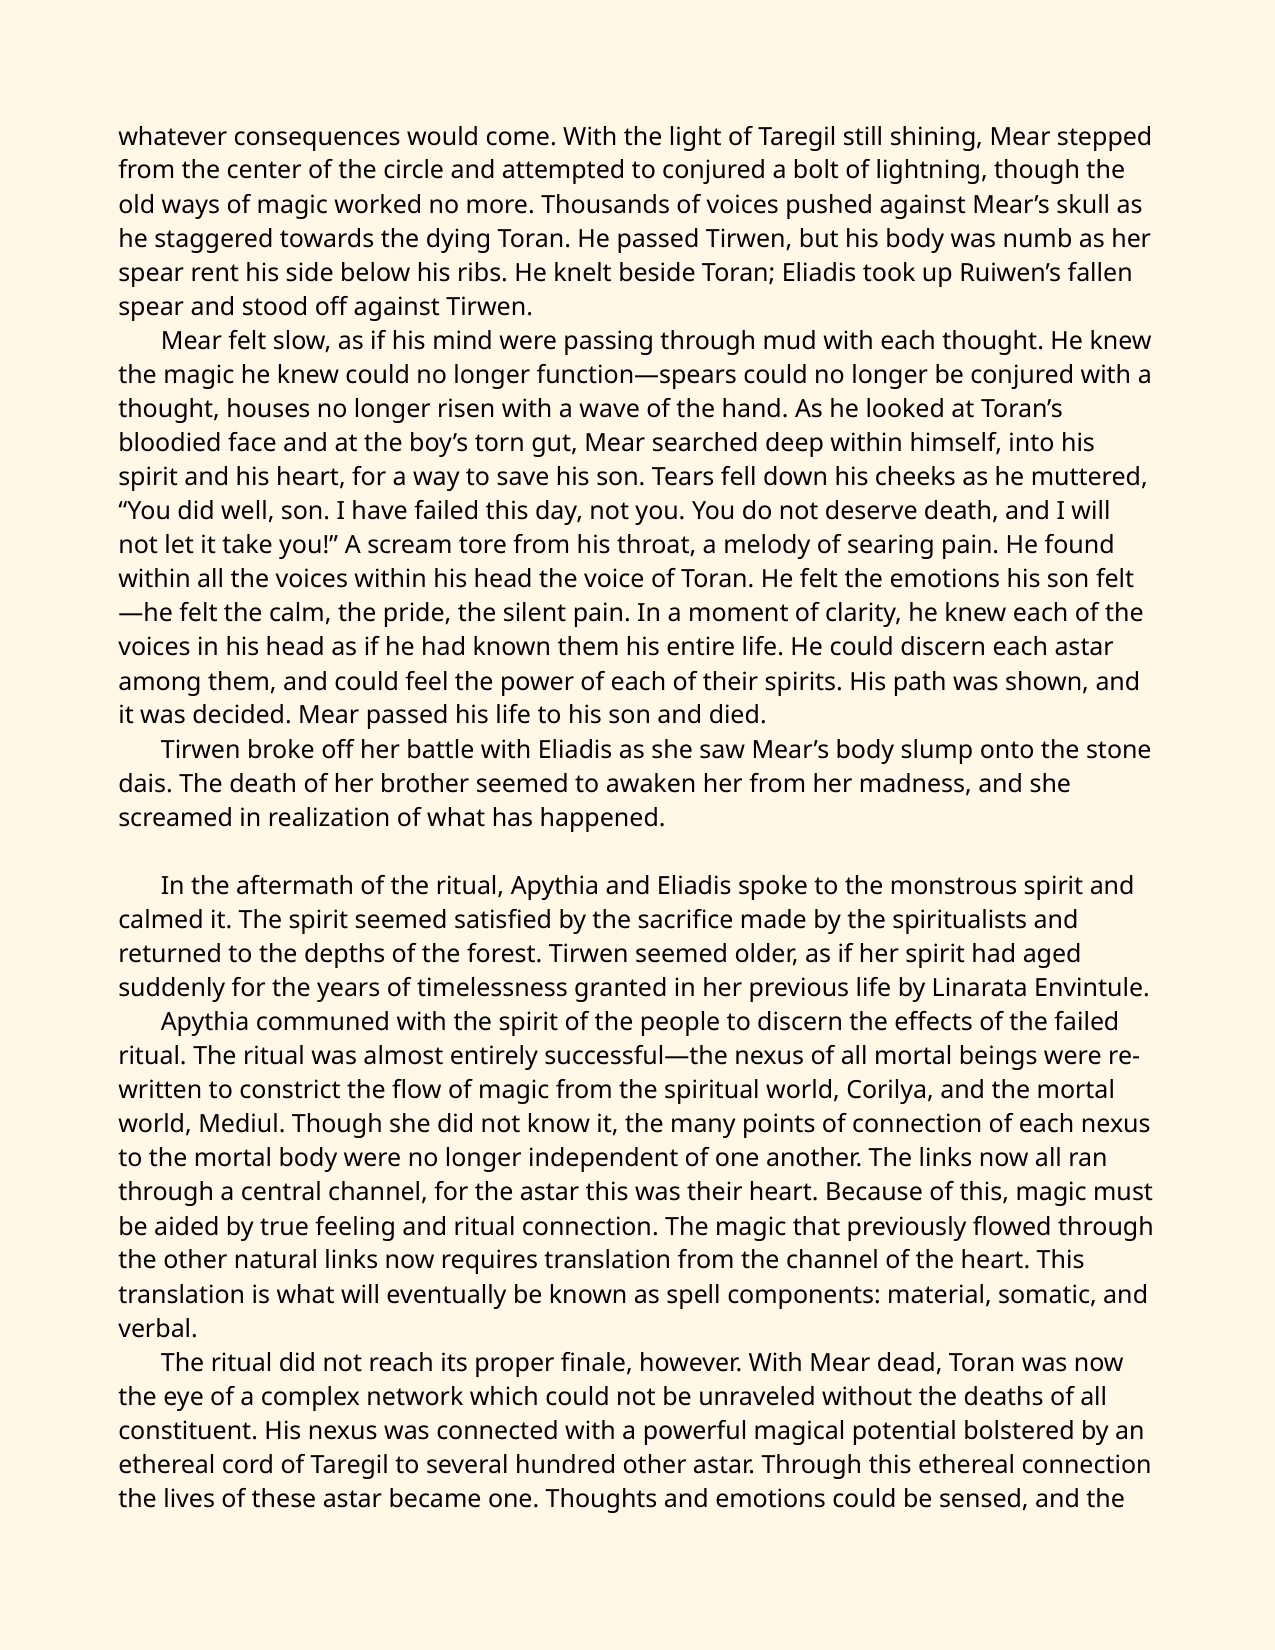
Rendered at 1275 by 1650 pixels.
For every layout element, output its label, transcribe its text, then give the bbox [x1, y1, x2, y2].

text whatever consequences would come. With the light of Taregil still shining, Mear stepped from the center of the circle and attempted to conjured a bolt of lightning, though the old ways of magic worked no more. Thousands of voices pushed against Mear’s skull as he staggered towards the dying Toran. He passed Tirwen, but his body was numb as her spear rent his side below his ribs. He knelt beside Toran; Eliadis took up Ruiwen’s fallen spear and stood off against Tirwen. [118, 118, 1157, 322]
text Apythia communed with the spirit of the people to discern the effects of the failed ritual. The ritual was almost entirely successful—the nexus of all mortal beings were re-written to constrict the flow of magic from the spiritual world, Corilya, and the mortal world, Mediul. Though she did not know it, the many points of connection of each nexus to the mortal body were no longer independent of one another. The links now all ran through a central channel, for the astar this was their heart. Because of this, magic must be aided by true feeling and ritual connection. The magic that previously flowed through the other natural links now requires translation from the channel of the heart. This translation is what will eventually be known as spell components: material, somatic, and verbal. [118, 1004, 1157, 1344]
text Mear felt slow, as if his mind were passing through mud with each thought. He knew the magic he knew could no longer function—spears could no longer be conjured with a thought, houses no longer risen with a wave of the hand. As he looked at Toran’s bloodied face and at the boy’s torn gut, Mear searched deep within himself, into his spirit and his heart, for a way to save his son. Tears fell down his cheeks as he muttered, “You did well, son. I have failed this day, not you. You do not deserve death, and I will not let it take you!” A scream tore from his throat, a melody of searing pain. He found within all the voices within his head the voice of Toran. He felt the emotions his son felt—he felt the calm, the pride, the silent pain. In a moment of clarity, he knew each of the voices in his head as if he had known them his entire life. He could discern each astar among them, and could feel the power of each of their spirits. His path was shown, and it was decided. Mear passed his life to his son and died. [118, 322, 1157, 731]
text In the aftermath of the ritual, Apythia and Eliadis spoke to the monstrous spirit and calmed it. The spirit seemed satisfied by the sacrifice made by the spiritualists and returned to the depths of the forest. Tirwen seemed older, as if her spirit had aged suddenly for the years of timelessness granted in her previous life by Linarata Envintule. [118, 867, 1157, 1004]
text The ritual did not reach its proper finale, however. With Mear dead, Toran was now the eye of a complex network which could not be unraveled without the deaths of all constituent. His nexus was connected with a powerful magical potential bolstered by an ethereal cord of Taregil to several hundred other astar. Through this ethereal connection the lives of these astar became one. Thoughts and emotions could be sensed, and the [118, 1344, 1157, 1515]
text Tirwen broke off her battle with Eliadis as she saw Mear’s body slump onto the stone dais. The death of her brother seemed to awaken her from her madness, and she screamed in realization of what has happened. [118, 731, 1157, 833]
